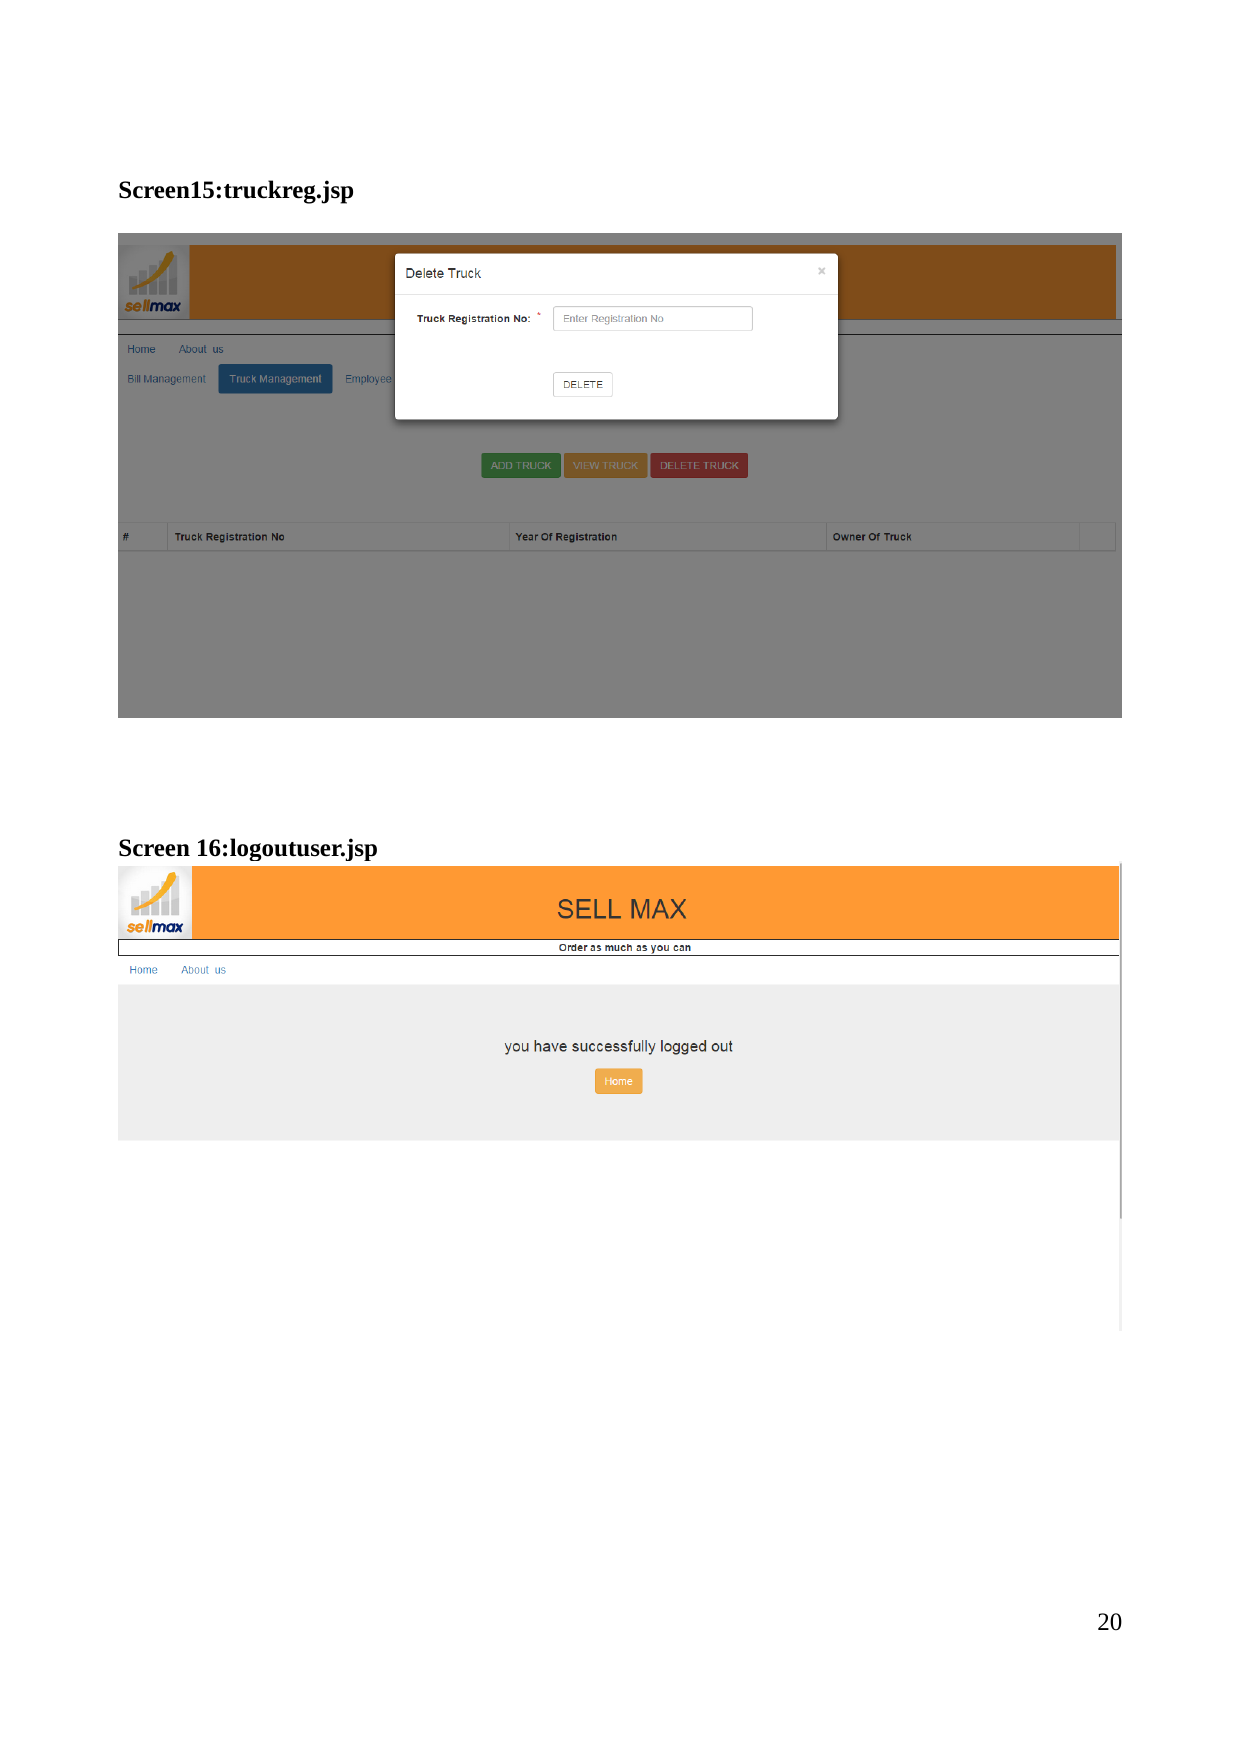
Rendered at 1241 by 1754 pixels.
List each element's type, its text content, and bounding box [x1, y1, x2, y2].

picture [118, 861, 1122, 1331]
text Screen15:truckreg.jsp [118, 176, 1122, 204]
text Screen 16:logoutuser.jsp [118, 833, 1122, 861]
picture [118, 233, 1122, 718]
